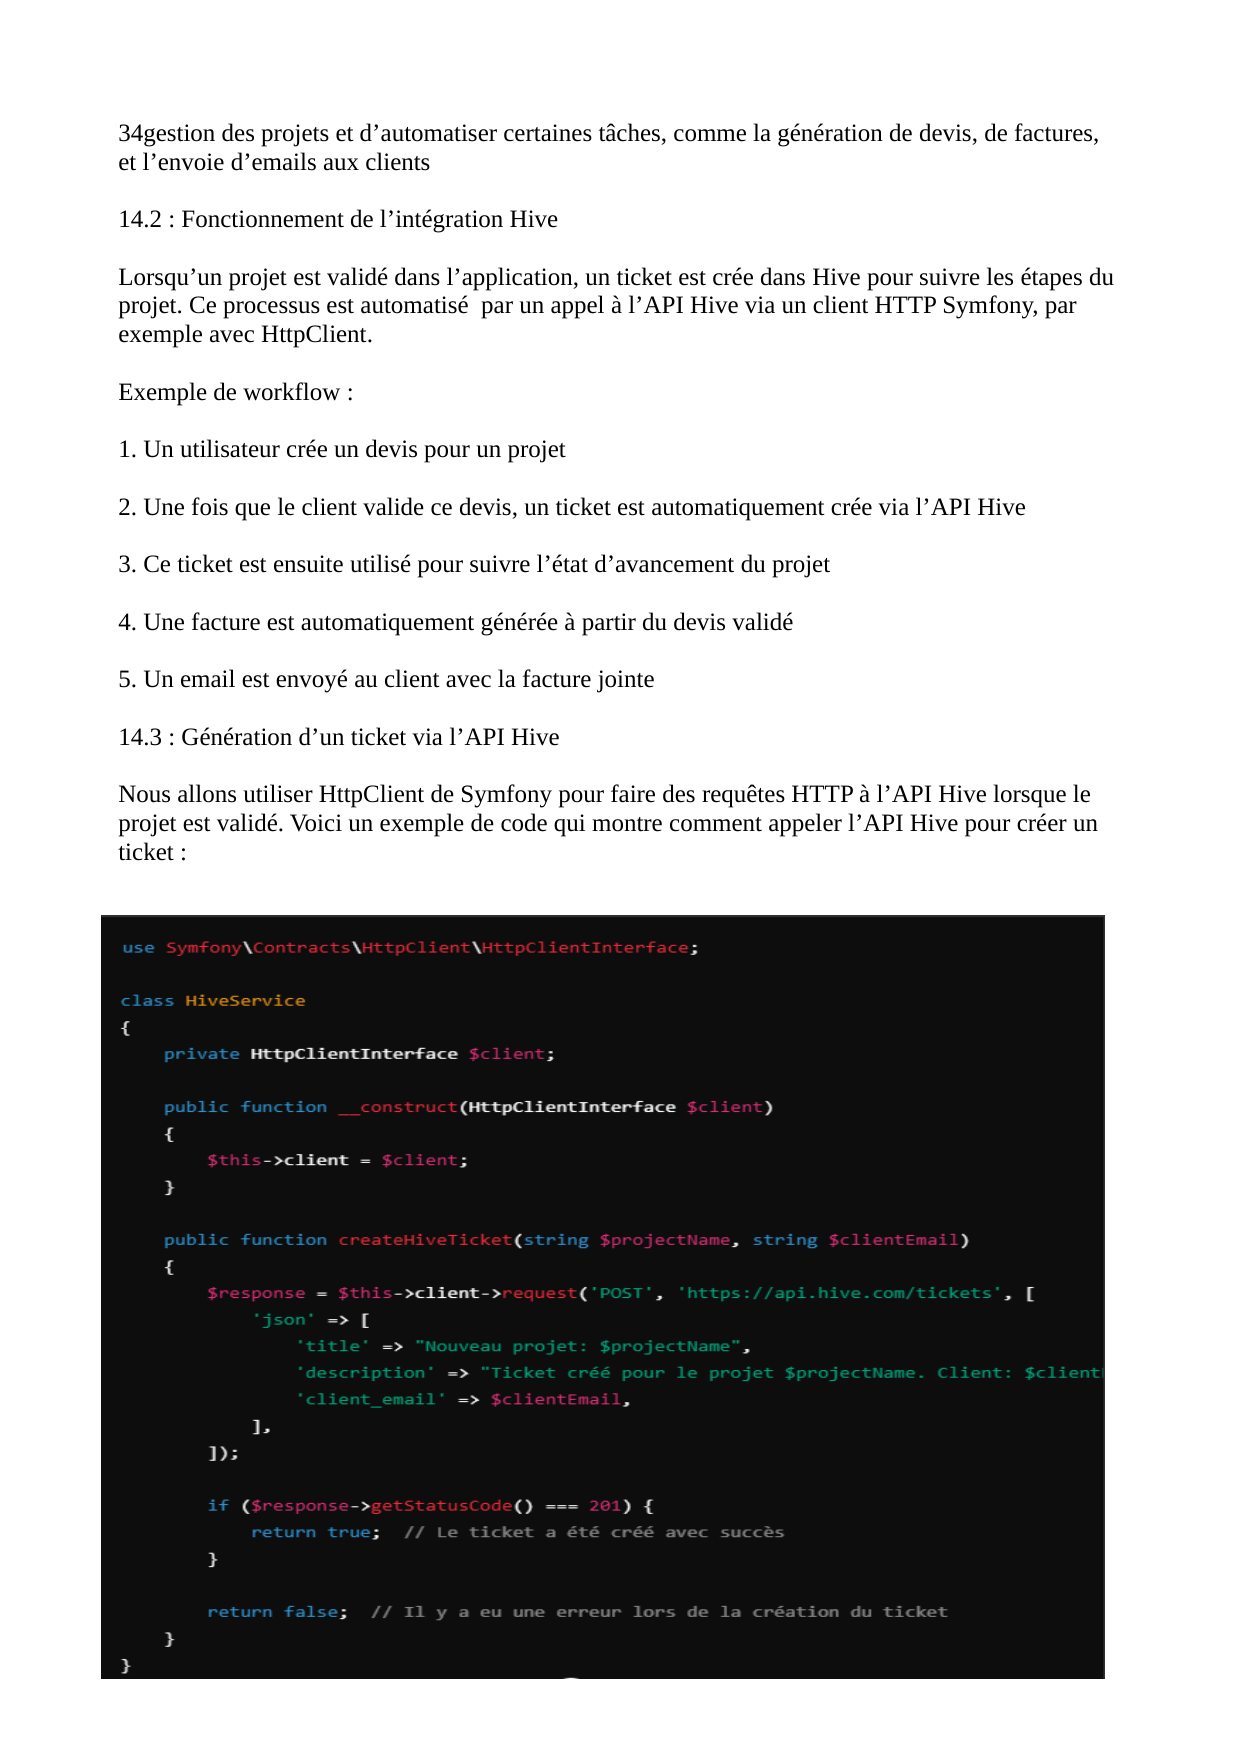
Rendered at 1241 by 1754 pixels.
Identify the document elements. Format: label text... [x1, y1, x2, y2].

text 34gestion des projets et d’automatiser certaines tâches, comme la génération de devis, de factures, et l’envoie d’emails aux clients [118, 118, 1122, 176]
text 4. Une facture est automatiquement générée à partir du devis validé [118, 607, 1122, 636]
text Exemple de workflow : [118, 377, 1122, 406]
text 5. Un email est envoyé au client avec la facture jointe [118, 664, 1122, 693]
text 14.3 : Génération d’un ticket via l’API Hive [118, 722, 1122, 751]
text 3. Ce ticket est ensuite utilisé pour suivre l’état d’avancement du projet [118, 549, 1122, 578]
text Lorsqu’un projet est validé dans l’application, un ticket est crée dans Hive pour suivre les étapes du projet. Ce processus est automatisé par un appel à l’API Hive via un client HTTP Symfony, par exemple avec HttpClient. [118, 262, 1122, 348]
picture [101, 915, 1105, 1679]
text 2. Une fois que le client valide ce devis, un ticket est automatiquement crée via l’API Hive [118, 492, 1122, 521]
text 14.2 : Fonctionnement de l’intégration Hive [118, 204, 1122, 233]
text Nous allons utiliser HttpClient de Symfony pour faire des requêtes HTTP à l’API Hive lorsque le projet est validé. Voici un exemple de code qui montre comment appeler l’API Hive pour créer un ticket : [118, 779, 1122, 866]
text 1. Un utilisateur crée un devis pour un projet [118, 434, 1122, 463]
